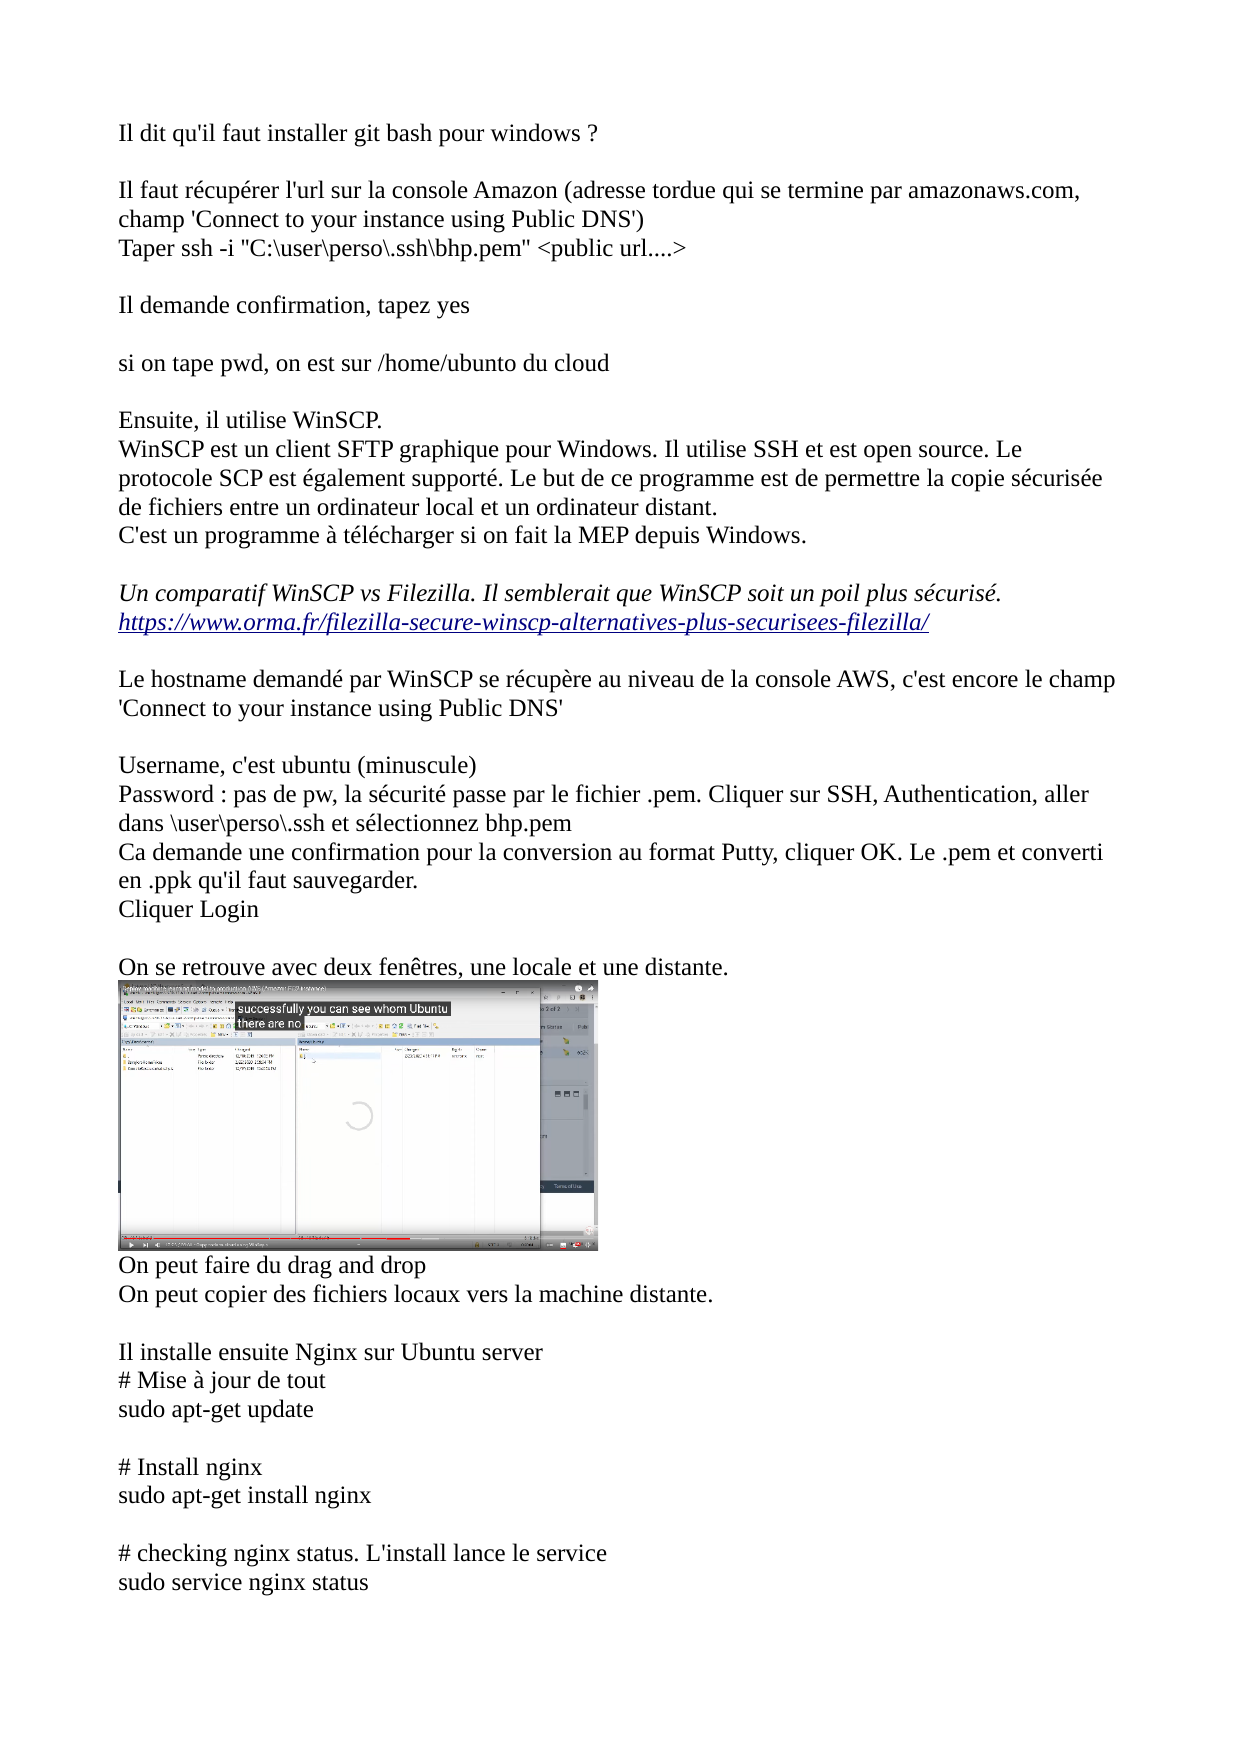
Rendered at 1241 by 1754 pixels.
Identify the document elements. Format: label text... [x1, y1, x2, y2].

text Ca demande une confirmation pour la conversion au format Putty, cliquer OK. Le .pem et converti en .ppk qu'il faut sauvegarder. [118, 837, 1122, 894]
text # Mise à jour de tout [118, 1366, 1122, 1394]
text WinSCP est un client SFTP graphique pour Windows. Il utilise SSH et est open source. Le protocole SCP est également supporté. Le but de ce programme est de permettre la copie sécurisée de fichiers entre un ordinateur local et un ordinateur distant. [118, 434, 1122, 521]
text Il dit qu'il faut installer git bash pour windows ? [118, 118, 1122, 147]
text Ensuite, il utilise WinSCP. [118, 406, 1122, 434]
text Le hostname demandé par WinSCP se récupère au niveau de la console AWS, c'est encore le champ 'Connect to your instance using Public DNS' [118, 664, 1122, 722]
text sudo apt-get update [118, 1394, 1122, 1423]
text Taper ssh -i ''C:\user\perso\.ssh\bhp.pem'' <public url....> [118, 233, 1122, 262]
text Il installe ensuite Nginx sur Ubuntu server [118, 1337, 1122, 1366]
text sudo service nginx status [118, 1567, 1122, 1596]
text sudo apt-get install nginx [118, 1481, 1122, 1509]
text C'est un programme à télécharger si on fait la MEP depuis Windows. [118, 521, 1122, 549]
text Il demande confirmation, tapez yes [118, 291, 1122, 319]
text # Install nginx [118, 1452, 1122, 1481]
text Il faut récupérer l'url sur la console Amazon (adresse tordue qui se termine par amazonaws.com, champ 'Connect to your instance using Public DNS') [118, 176, 1122, 233]
text On peut faire du drag and drop [118, 1251, 1122, 1279]
text https://www.orma.fr/filezilla-secure-winscp-alternatives-plus-securisees-filezilla/ [118, 607, 1122, 636]
text si on tape pwd, on est sur /home/ubunto du cloud [118, 348, 1122, 377]
text Password : pas de pw, la sécurité passe par le fichier .pem. Cliquer sur SSH, Authentication, aller dans \user\perso\.ssh et sélectionnez bhp.pem [118, 779, 1122, 837]
picture [118, 980, 599, 1251]
text On peut copier des fichiers locaux vers la machine distante. [118, 1279, 1122, 1308]
text # checking nginx status. L'install lance le service [118, 1538, 1122, 1567]
text On se retrouve avec deux fenêtres, une locale et une distante. [118, 952, 1122, 981]
text Username, c'est ubuntu (minuscule) [118, 751, 1122, 779]
text Cliquer Login [118, 894, 1122, 923]
text Un comparatif WinSCP vs Filezilla. Il semblerait que WinSCP soit un poil plus sécurisé. [118, 578, 1122, 607]
